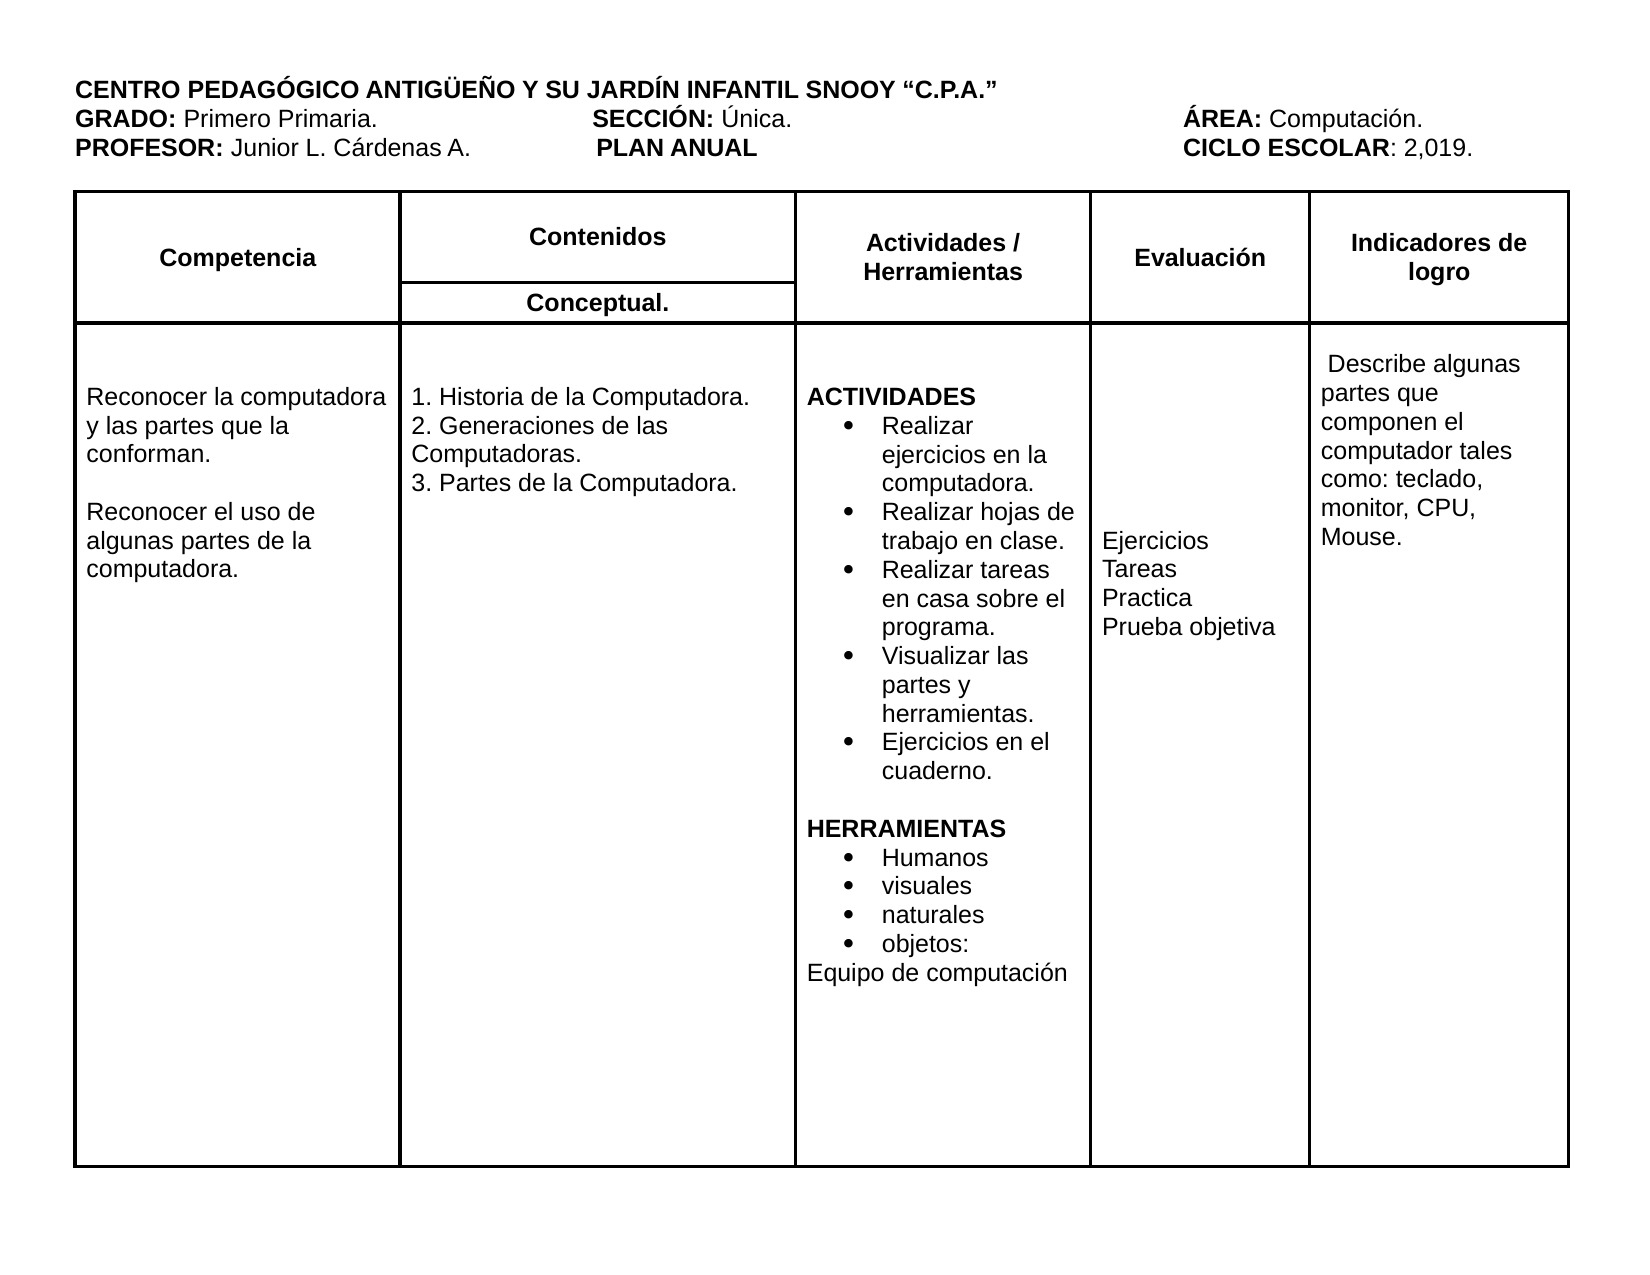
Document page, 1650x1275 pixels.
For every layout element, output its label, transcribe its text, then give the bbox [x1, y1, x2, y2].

table_header Competencia [77, 193, 398, 321]
text PROFESOR: Junior L. Cárdenas A. PLAN ANUAL CICLO ESCOLAR: 2,019. [75, 132, 1575, 161]
table_cell Reconocer la computadora y las partes que la conforman. Reconocer el uso de algunas partes de la computadora. [77, 325, 398, 1165]
table_cell ACTIVIDADES Realizar ejercicios en la computadora. Realizar hojas de trabajo en clase. Realizar tareas en casa sobre el programa. Visualizar las partes y herramientas. Ejercicios en el cuaderno. HERRAMIENTAS Humanos visuales naturales objetos: Equipo de computación [797, 325, 1089, 1165]
text CENTRO PEDAGÓGICO ANTIGÜEÑO Y SU JARDÍN INFANTIL SNOOY “C.P.A.” [75, 75, 1575, 104]
table_cell Ejercicios Tareas Practica Prueba objetiva [1092, 325, 1308, 1165]
table_header Evaluación [1092, 193, 1308, 321]
table_header Indicadores de logro [1311, 193, 1567, 321]
table_cell Conceptual. [402, 284, 794, 321]
table_header Contenidos [402, 193, 794, 281]
text GRADO: Primero Primaria. SECCIÓN: Única. ÁREA: Computación. [75, 104, 1575, 132]
table_cell Describe algunas partes que componen el computador tales como: teclado, monitor, CPU, Mouse. [1311, 325, 1567, 1165]
table_cell 1. Historia de la Computadora. 2. Generaciones de las Computadoras. 3. Partes de la Computadora. [402, 325, 794, 1165]
table_header Actividades / Herramientas [797, 193, 1089, 321]
